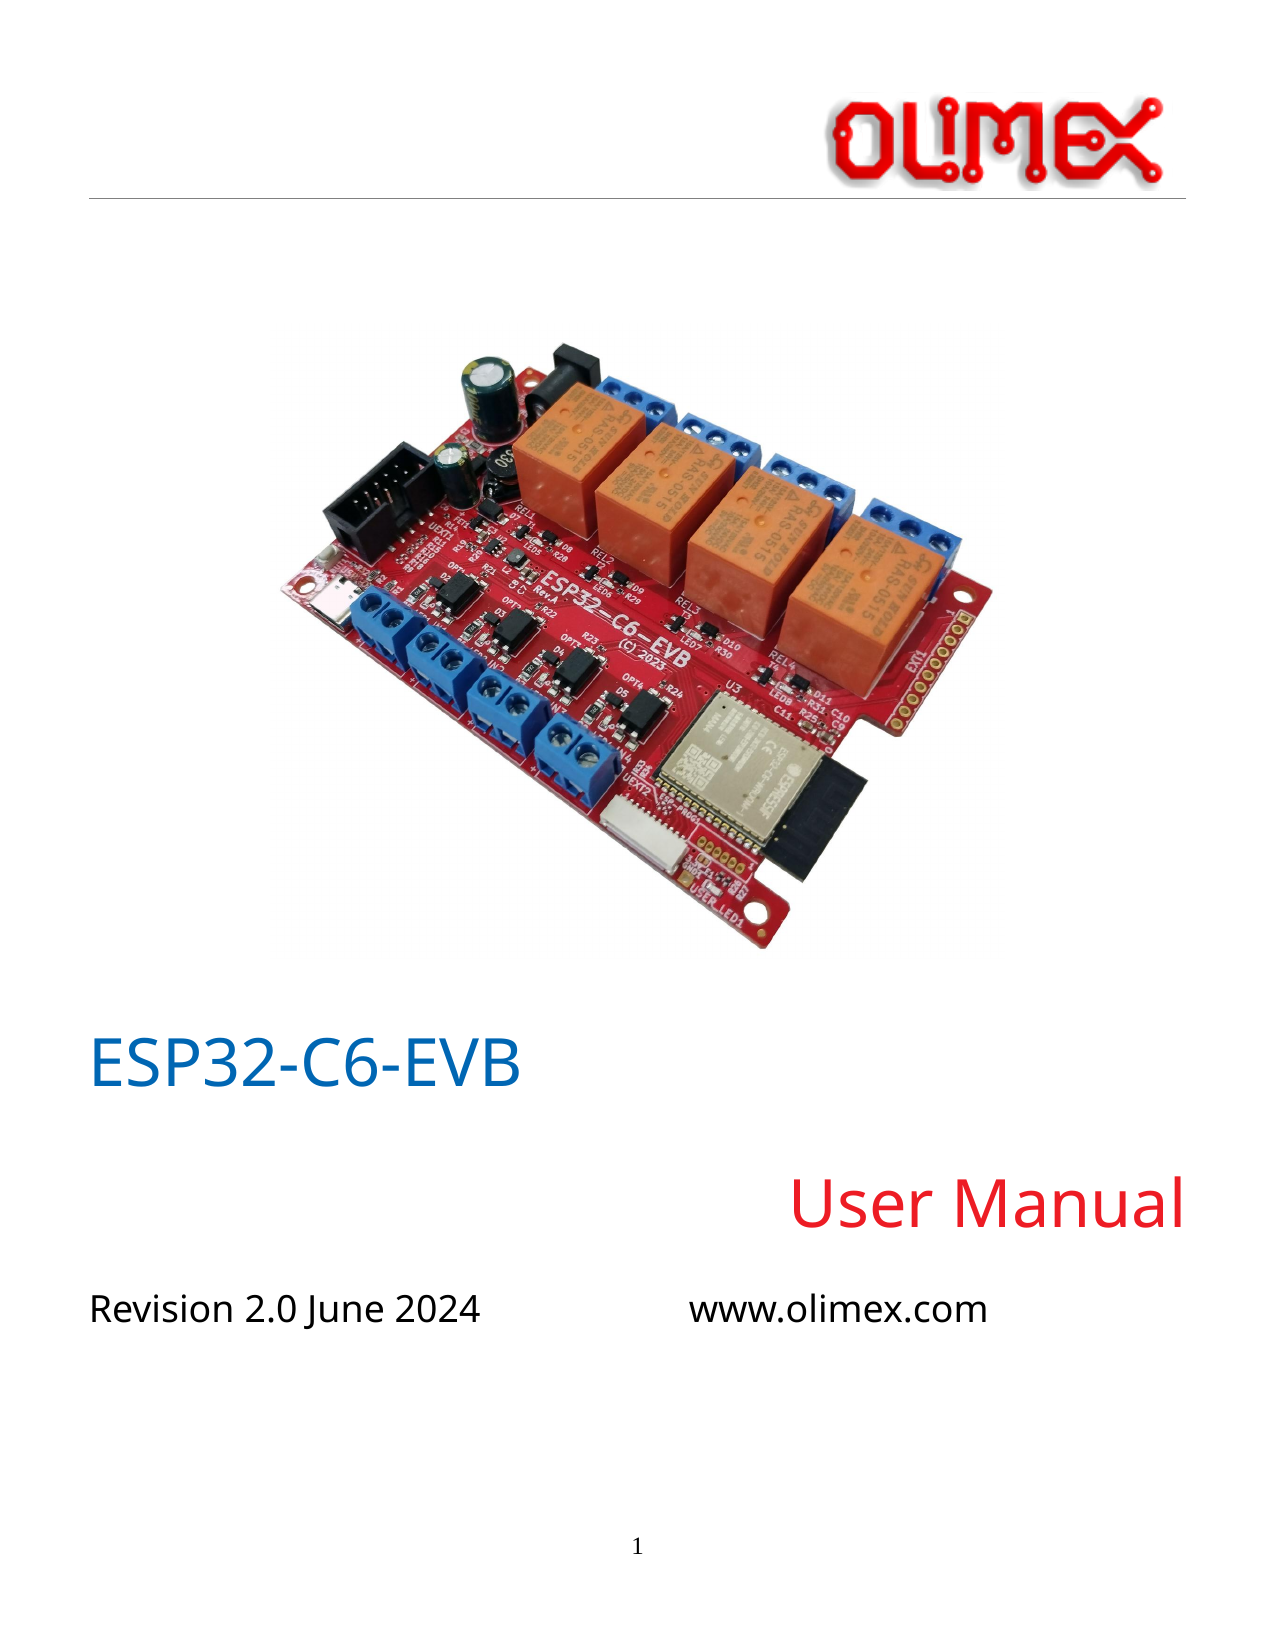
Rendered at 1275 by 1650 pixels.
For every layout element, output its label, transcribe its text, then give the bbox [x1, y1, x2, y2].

text User Manual [88, 1126, 1186, 1253]
picture [269, 323, 1006, 959]
picture [811, 88, 1187, 191]
text Revision 2.0 June 2024 www.olimex.com [88, 1268, 1186, 1336]
text ESP32-C6-EVB [88, 984, 1186, 1112]
